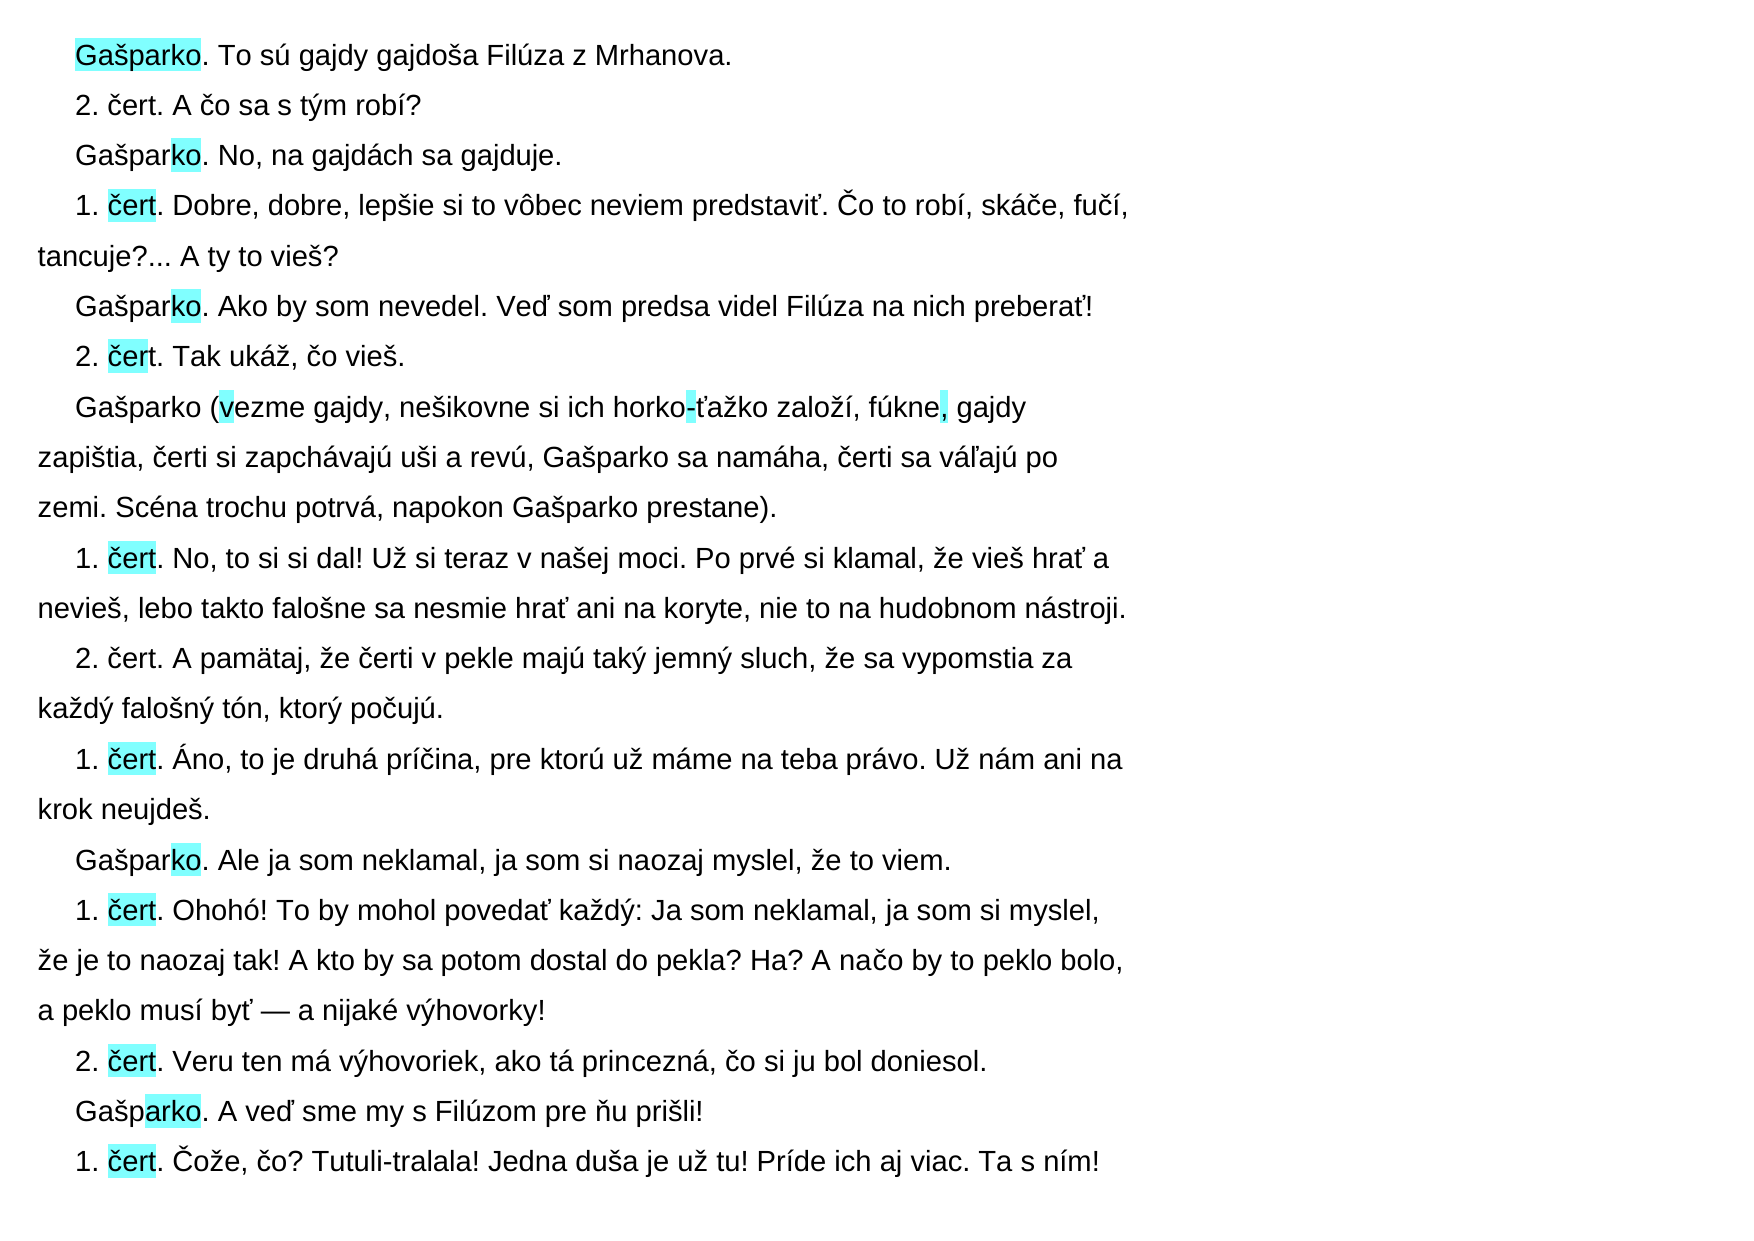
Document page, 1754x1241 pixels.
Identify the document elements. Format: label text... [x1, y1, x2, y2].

text 2. čert. Tak ukáž, čo vieš. [37, 339, 1130, 373]
text Gašparko. Ale ja som neklamal, ja som si na­ozaj myslel, že to viem. [37, 842, 1130, 876]
text 2. čert. A čo sa s tým robí? [37, 88, 1130, 121]
text Gašparko. Ako by som nevedel. Veď som predsa videl Filúza na nich preberať! [37, 289, 1130, 323]
text 2. čert. A pamätaj, že čerti v pekle majú taký jemný sluch, že sa vypomstia za každý falošný tón, ktorý počujú. [37, 641, 1130, 725]
text Gašparko. A veď sme my s Filúzom pre ňu prišli! [37, 1094, 1130, 1128]
text Gašparko (vezme gajdy, nešikovne si ich horko-ťažko založí, fúkne, gajdy zapištia, čerti si zapchávajú uši a revú, Gašparko sa namáha, čerti sa váľajú po zemi. Scéna trochu potrvá, napokon Gašparko prestane). [37, 390, 1130, 524]
text Gašparko. To sú gajdy gajdoša Filúza z Mrhanova. [37, 37, 1130, 71]
text Gašparko. No, na gajdách sa gajduje. [37, 138, 1130, 172]
text 2. čert. Veru ten má výhovoriek, ako tá prin­cezná, čo si ju bol doniesol. [37, 1044, 1130, 1077]
text 1. čert. No, to si si dal! Už si teraz v našej moci. Po prvé si klamal, že vieš hrať a nevieš, lebo takto falošne sa nesmie hrať ani na koryte, nie to na hudobnom nástroji. [37, 541, 1130, 624]
text 1. čert. Áno, to je druhá príčina, pre ktorú už máme na teba právo. Už nám ani na krok neujdeš. [37, 742, 1130, 826]
text 1. čert. Čože, čo? Tutuli-tralala! Jedna duša je už tu! Príde ich aj viac. Ta s ním! [37, 1144, 1130, 1178]
text 1. čert. Dobre, dobre, lepšie si to vôbec neviem predstaviť. Čo to robí, skáče, fučí, tancuje?... A ty to vieš? [37, 188, 1130, 272]
text 1. čert. Ohohó! To by mohol povedať každý: Ja som neklamal, ja som si myslel, že je to naozaj tak! A kto by sa potom dostal do pekla? Ha? A na­čo by to peklo bolo, a peklo musí byť — a nijaké výhovorky! [37, 893, 1130, 1027]
